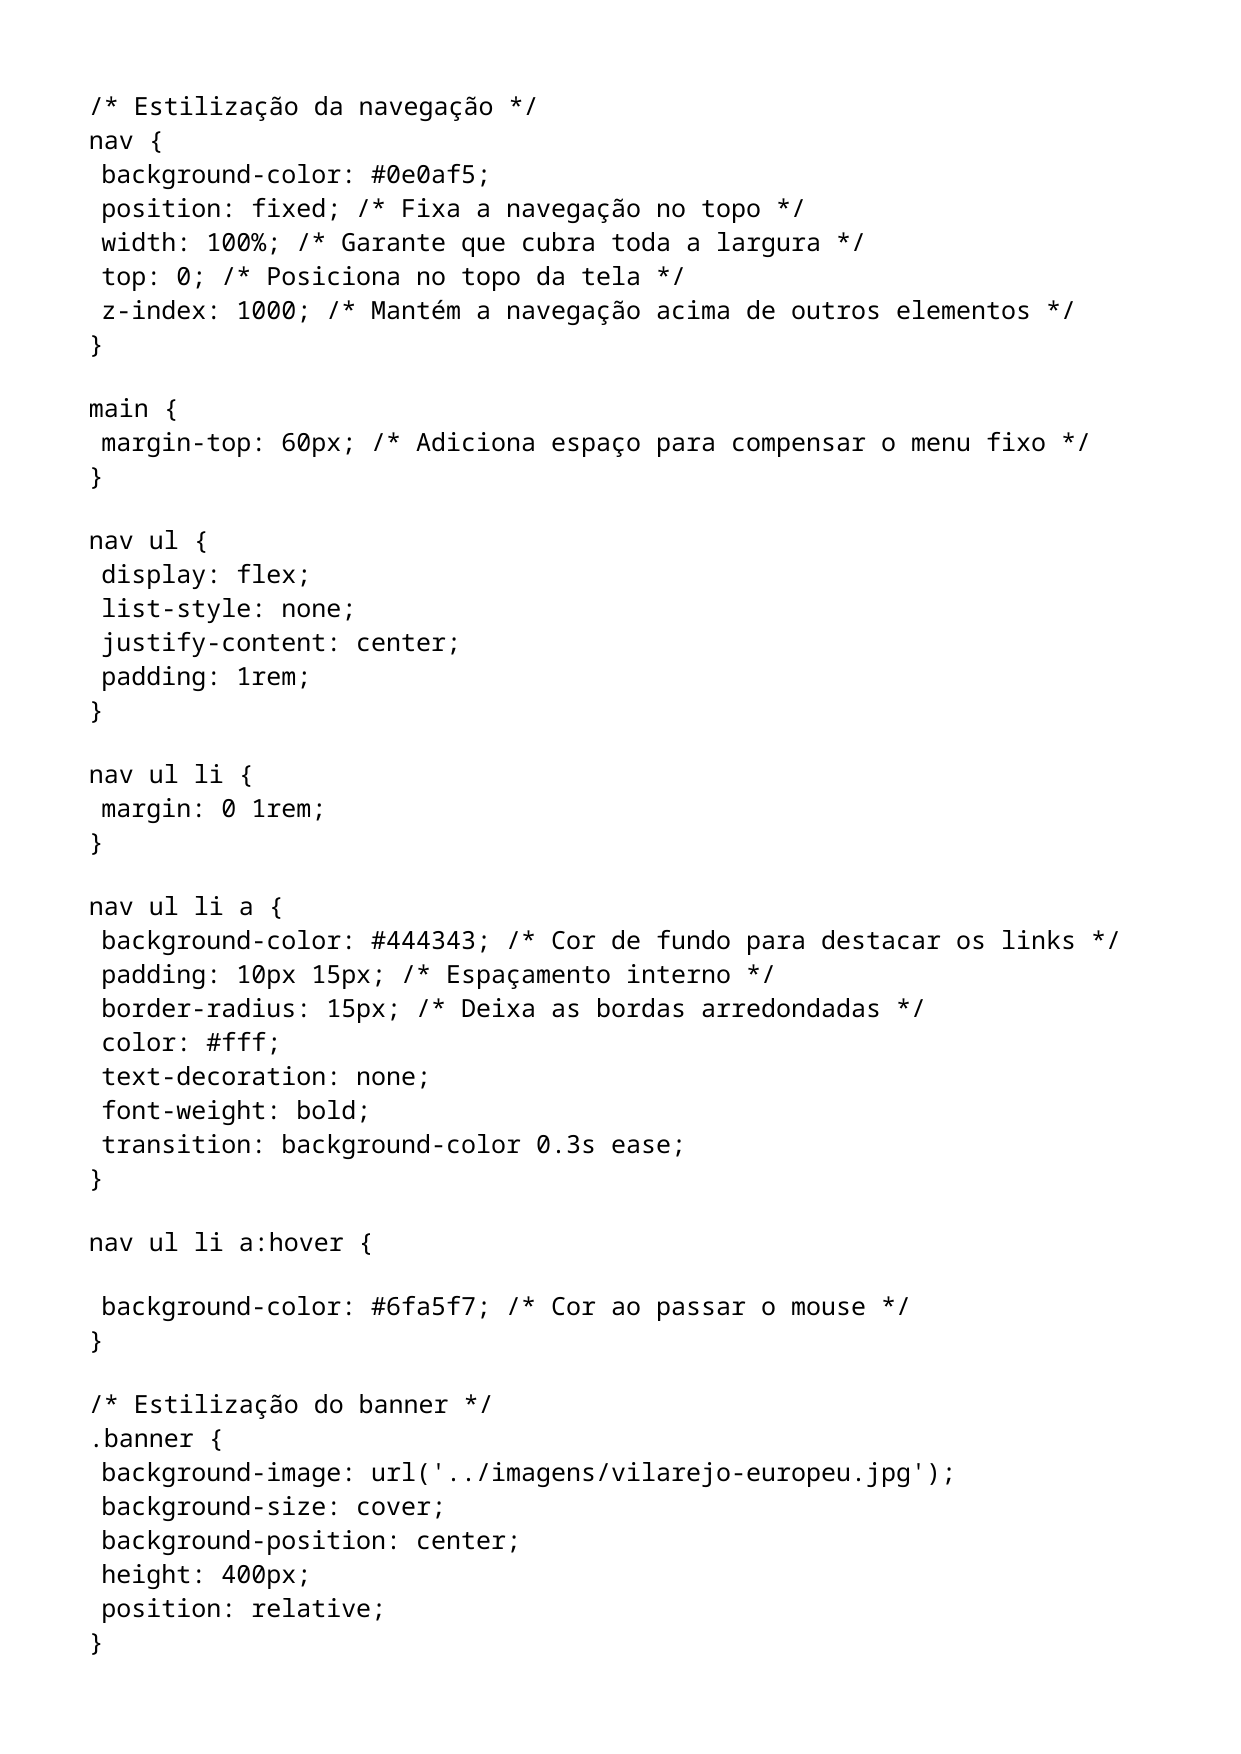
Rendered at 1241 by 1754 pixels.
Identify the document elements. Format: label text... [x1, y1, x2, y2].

text nav { [88, 123, 1152, 157]
text display: flex; [88, 557, 1152, 591]
text transition: background-color 0.3s ease; [88, 1127, 1152, 1161]
text border-radius: 15px; /* Deixa as bordas arredondadas */ [88, 991, 1152, 1025]
text background-image: url('../imagens/vilarejo-europeu.jpg'); [88, 1454, 1152, 1488]
text } [88, 1323, 1152, 1357]
text position: relative; [88, 1591, 1152, 1625]
text margin: 0 1rem; [88, 791, 1152, 825]
text top: 0; /* Posiciona no topo da tela */ [88, 259, 1152, 293]
text width: 100%; /* Garante que cubra toda a largura */ [88, 225, 1152, 259]
text position: fixed; /* Fixa a navegação no topo */ [88, 191, 1152, 225]
text /* Estilização do banner */ [88, 1386, 1152, 1420]
text z-index: 1000; /* Mantém a navegação acima de outros elementos */ [88, 293, 1152, 327]
text height: 400px; [88, 1557, 1152, 1591]
text background-color: #444343; /* Cor de fundo para destacar os links */ [88, 923, 1152, 957]
text background-position: center; [88, 1523, 1152, 1557]
text nav ul li a:hover { [88, 1225, 1152, 1259]
text .banner { [88, 1420, 1152, 1454]
text padding: 10px 15px; /* Espaçamento interno */ [88, 957, 1152, 991]
text nav ul { [88, 523, 1152, 557]
text list-style: none; [88, 591, 1152, 625]
text background-color: #6fa5f7; /* Cor ao passar o mouse */ [88, 1288, 1152, 1323]
text } [88, 1625, 1152, 1659]
text nav ul li a { [88, 888, 1152, 923]
text font-weight: bold; [88, 1093, 1152, 1127]
text justify-content: center; [88, 625, 1152, 659]
text padding: 1rem; [88, 659, 1152, 693]
text text-decoration: none; [88, 1059, 1152, 1093]
text color: #fff; [88, 1025, 1152, 1059]
text background-size: cover; [88, 1488, 1152, 1523]
text } [88, 825, 1152, 859]
text } [88, 693, 1152, 727]
text background-color: #0e0af5; [88, 157, 1152, 191]
text /* Estilização da navegação */ [88, 88, 1152, 123]
text } [88, 327, 1152, 361]
text } [88, 459, 1152, 493]
text nav ul li { [88, 757, 1152, 791]
text margin-top: 60px; /* Adiciona espaço para compensar o menu fixo */ [88, 425, 1152, 459]
text } [88, 1161, 1152, 1195]
text main { [88, 391, 1152, 425]
